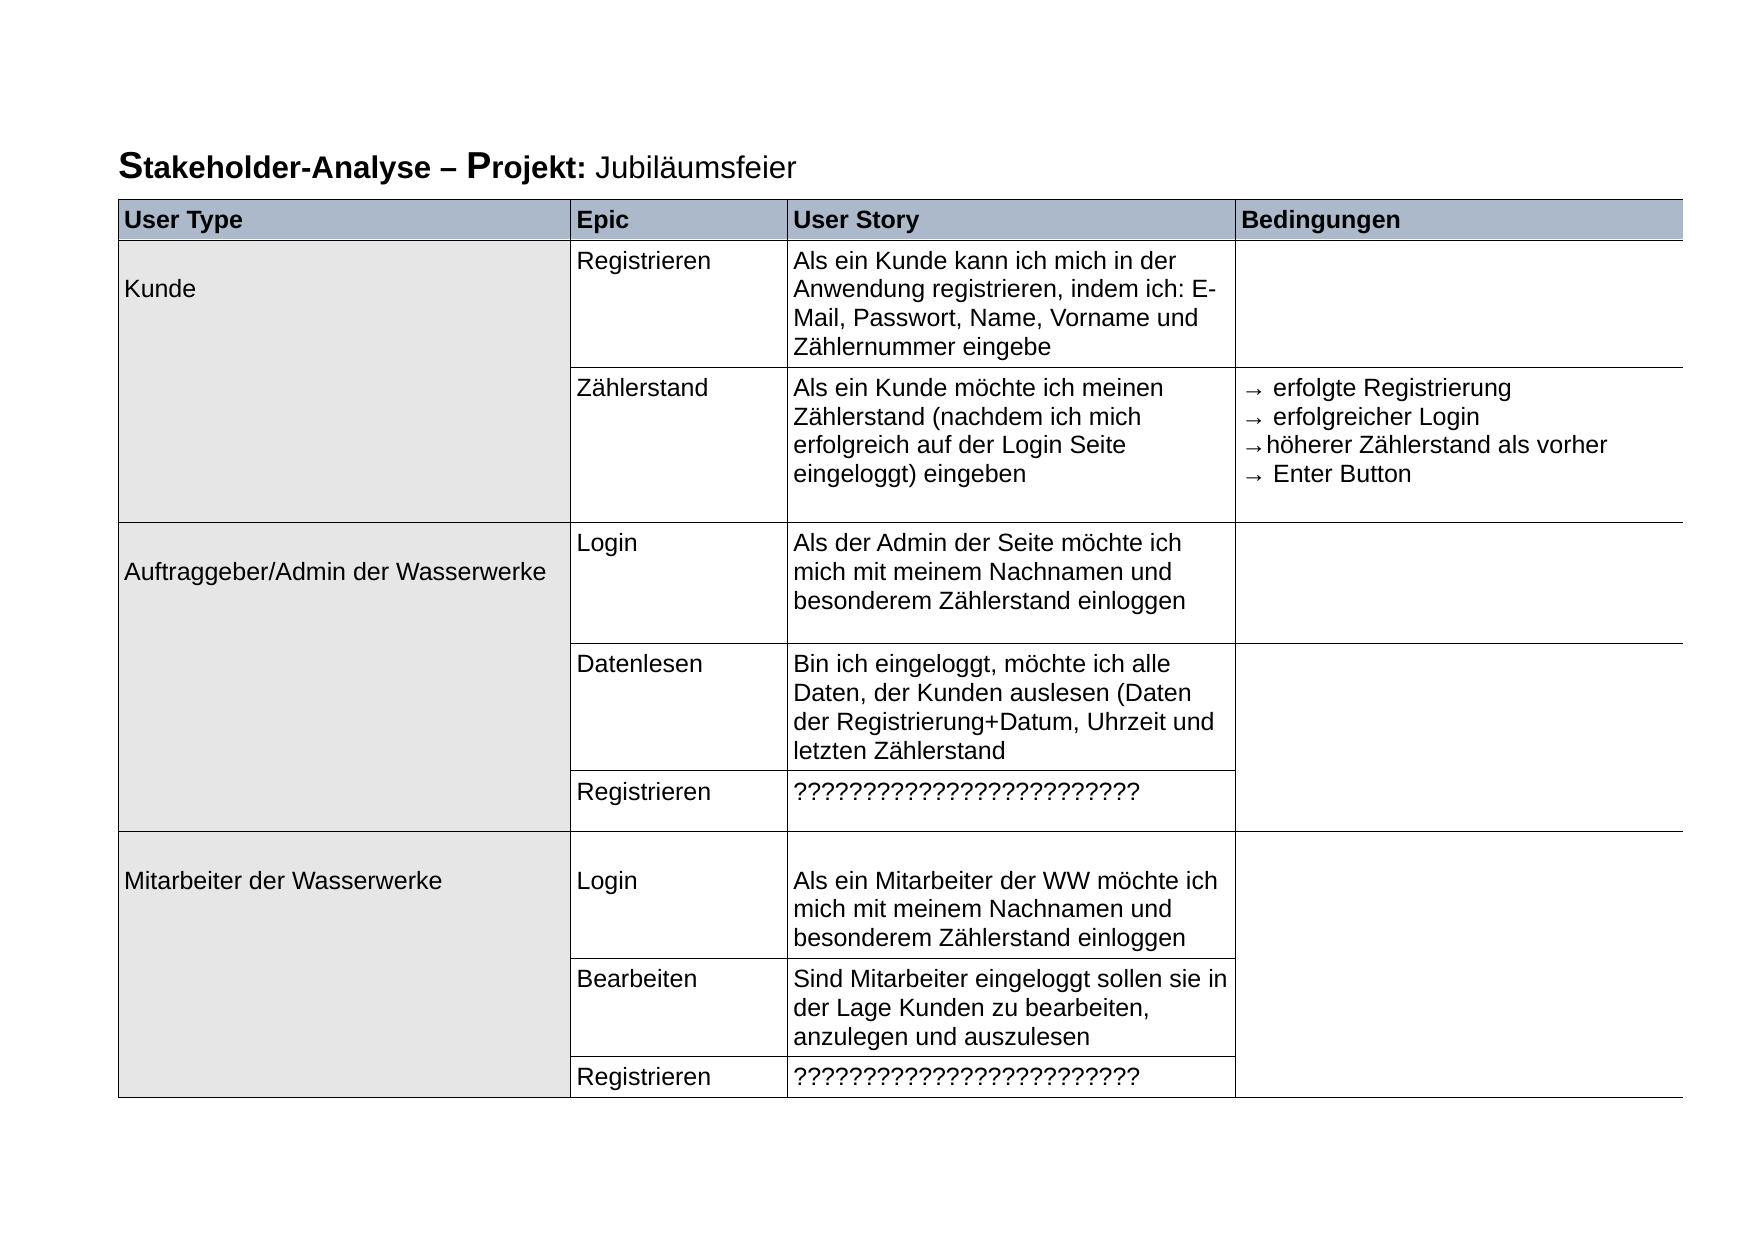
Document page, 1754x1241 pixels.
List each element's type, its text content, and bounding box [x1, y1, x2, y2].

table_cell [1236, 523, 1683, 643]
table_header User Type [119, 200, 570, 239]
table_cell Bearbeiten [571, 959, 787, 1056]
table_cell Login [571, 832, 787, 958]
table_cell Kunde [119, 241, 570, 522]
table_cell Datenlesen [571, 644, 787, 770]
table_cell [1236, 241, 1683, 366]
table_cell Registrieren [571, 771, 787, 831]
subtitle Stakeholder-Analyse – Projekt: Jubiläumsfeier [118, 143, 1636, 186]
table_cell Mitarbeiter der Wasserwerke [119, 832, 570, 1097]
table_header User Story [788, 200, 1235, 239]
table_cell Registrieren [571, 241, 787, 366]
table_cell Login [571, 523, 787, 643]
table_cell ????????????????????????? [788, 1057, 1235, 1097]
table_cell [1236, 832, 1683, 1097]
table_cell Bin ich eingeloggt, möchte ich alle Daten, der Kunden auslesen (Daten der Registrierung+Datum, Uhrzeit und letzten Zählerstand [788, 644, 1235, 770]
table_cell Als ein Kunde möchte ich meinen Zählerstand (nachdem ich mich erfolgreich auf der Login Seite eingeloggt) eingeben [788, 368, 1235, 522]
table_cell → erfolgte Registrierung → erfolgreicher Login →höherer Zählerstand als vorher → Enter Button [1236, 368, 1683, 522]
table_header Epic [571, 200, 787, 239]
table_cell ????????????????????????? [788, 771, 1235, 831]
table_cell Als der Admin der Seite möchte ich mich mit meinem Nachnamen und besonderem Zählerstand einloggen [788, 523, 1235, 643]
table_cell Registrieren [571, 1057, 787, 1097]
table_cell Auftraggeber/Admin der Wasserwerke [119, 523, 570, 831]
table_header Bedingungen [1236, 200, 1683, 239]
table_cell Sind Mitarbeiter eingeloggt sollen sie in der Lage Kunden zu bearbeiten, anzulegen und auszulesen [788, 959, 1235, 1056]
table_cell Als ein Kunde kann ich mich in der Anwendung registrieren, indem ich: E-Mail, Passwort, Name, Vorname und Zählernummer eingebe [788, 241, 1235, 366]
table_cell Zählerstand [571, 368, 787, 522]
table_cell Als ein Mitarbeiter der WW möchte ich mich mit meinem Nachnamen und besonderem Zählerstand einloggen [788, 832, 1235, 958]
table_cell [1236, 644, 1683, 831]
